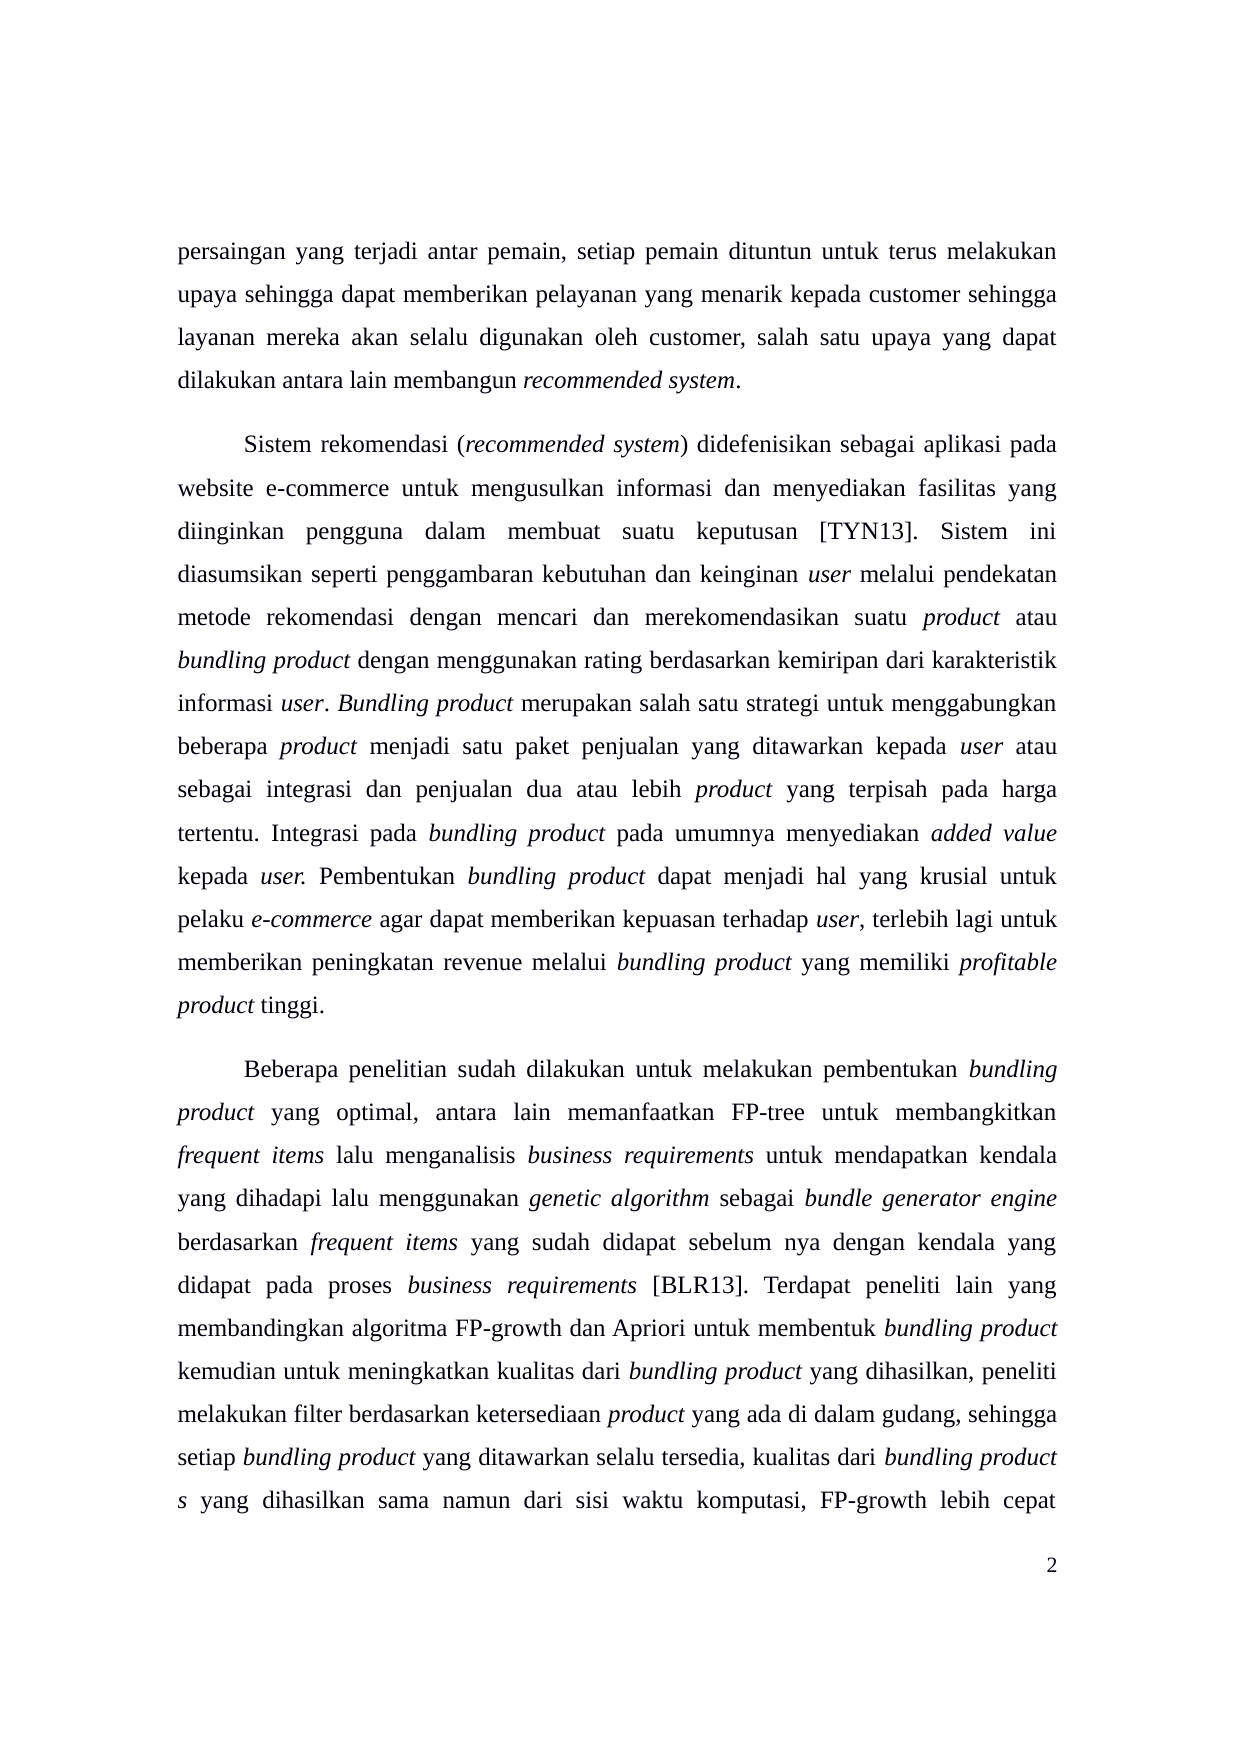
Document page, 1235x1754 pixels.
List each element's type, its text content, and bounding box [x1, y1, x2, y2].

text Beberapa penelitian sudah dilakukan untuk melakukan pembentukan bundling product yang optimal, antara lain memanfaatkan FP-tree untuk membangkitkan frequent items lalu menganalisis business requirements untuk mendapatkan kendala yang dihadapi lalu menggunakan genetic algorithm sebagai bundle generator engine berdasarkan frequent items yang sudah didapat sebelum nya dengan kendala yang didapat pada proses business requirements [BLR13]. Terdapat peneliti lain yang membandingkan algoritma FP-growth dan Apriori untuk membentuk bundling product kemudian untuk meningkatkan kualitas dari bundling product yang dihasilkan, peneliti melakukan filter berdasarkan ketersediaan product yang ada di dalam gudang, sehingga setiap bundling product yang ditawarkan selalu tersedia, kualitas dari bundling product s yang dihasilkan sama namun dari sisi waktu komputasi, FP-growth lebih cepat [177, 1054, 1057, 1514]
text persaingan yang terjadi antar pemain, setiap pemain dituntun untuk terus melakukan upaya sehingga dapat memberikan pelayanan yang menarik kepada customer sehingga layanan mereka akan selalu digunakan oleh customer, salah satu upaya yang dapat dilakukan antara lain membangun recommended system. [177, 236, 1057, 394]
text Sistem rekomendasi (recommended system) didefenisikan sebagai aplikasi pada website e-commerce untuk mengusulkan informasi dan menyediakan fasilitas yang diinginkan pengguna dalam membuat suatu keputusan [TYN13]. Sistem ini diasumsikan seperti penggambaran kebutuhan dan keinginan user melalui pendekatan metode rekomendasi dengan mencari dan merekomendasikan suatu product atau bundling product dengan menggunakan rating berdasarkan kemiripan dari karakteristik informasi user. Bundling product merupakan salah satu strategi untuk menggabungkan beberapa product menjadi satu paket penjualan yang ditawarkan kepada user atau sebagai integrasi dan penjualan dua atau lebih product yang terpisah pada harga tertentu. Integrasi pada bundling product pada umumnya menyediakan added value kepada user. Pembentukan bundling product dapat menjadi hal yang krusial untuk pelaku e-commerce agar dapat memberikan kepuasan terhadap user, terlebih lagi untuk memberikan peningkatan revenue melalui bundling product yang memiliki profitable product tinggi. [177, 429, 1057, 1019]
